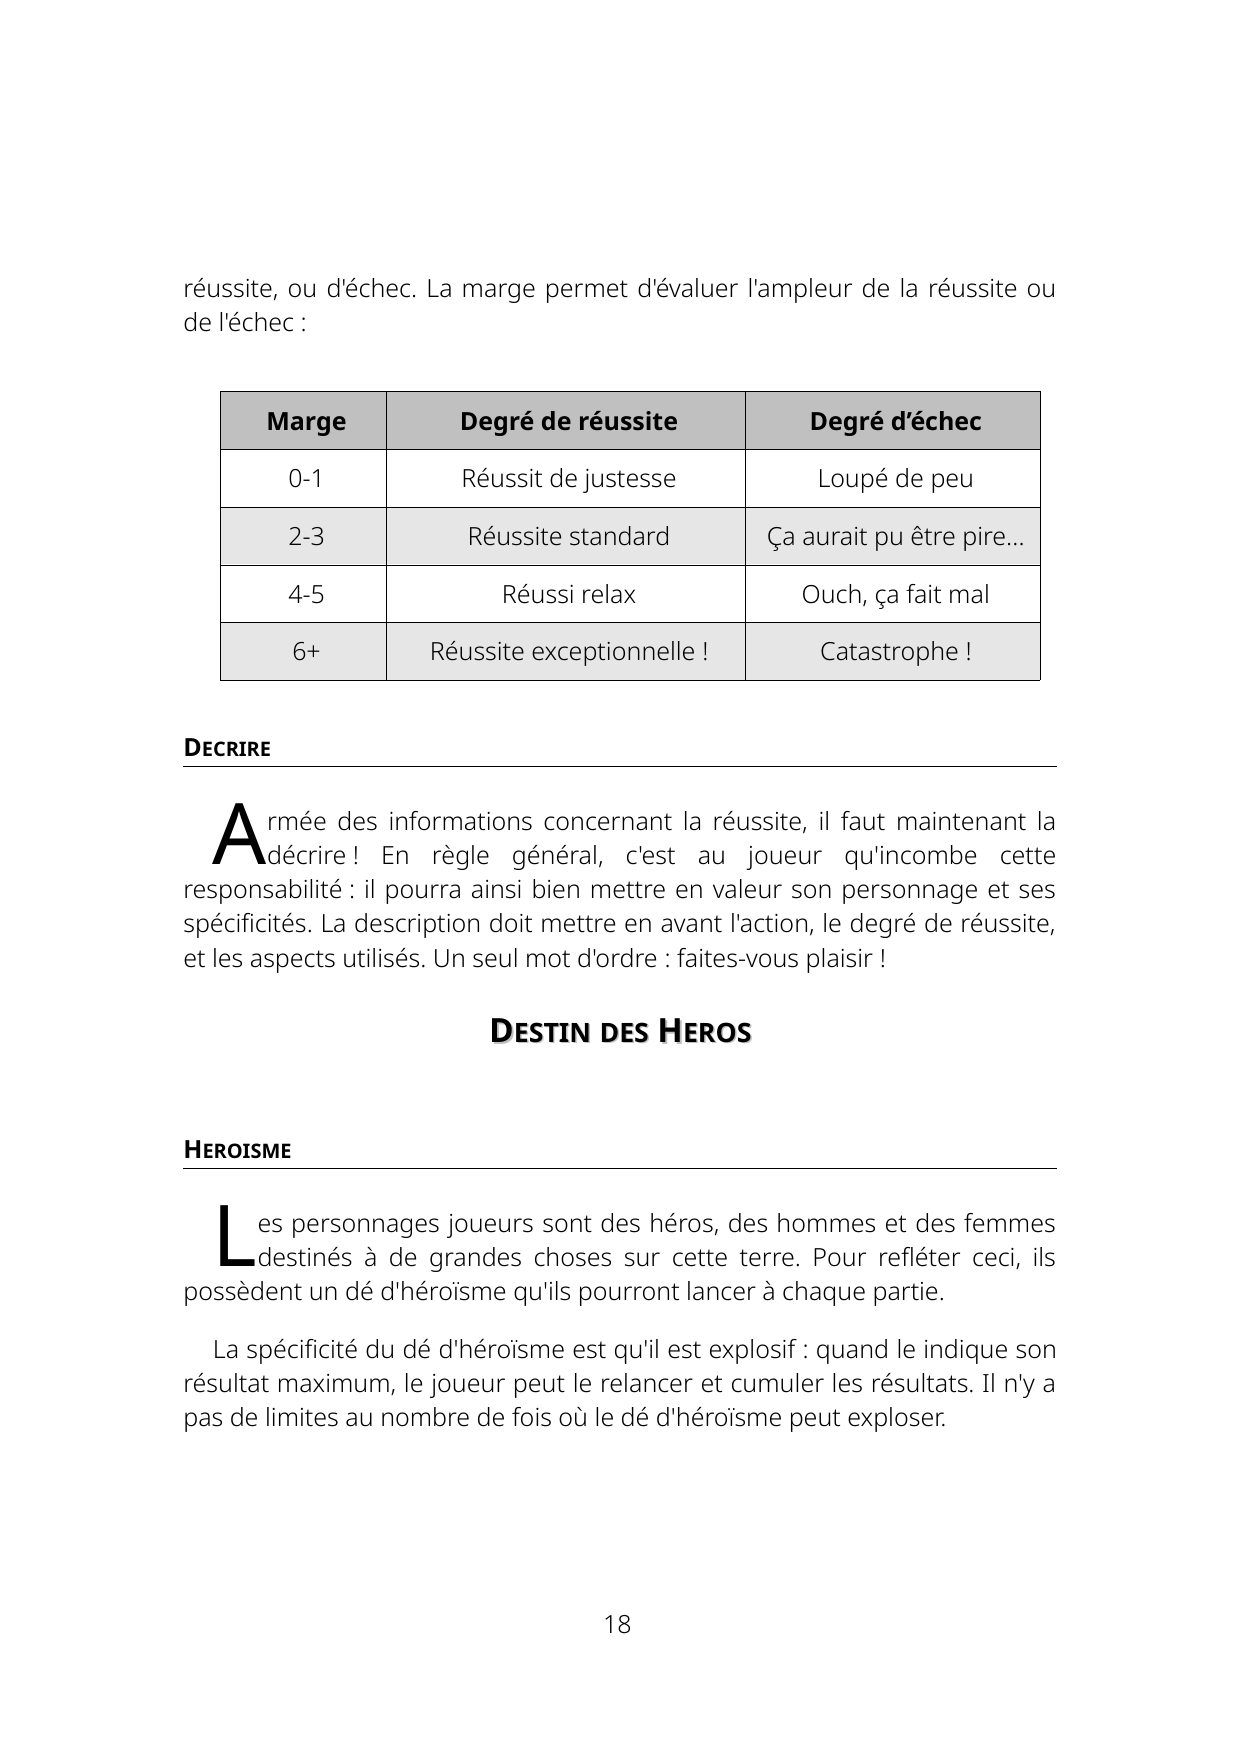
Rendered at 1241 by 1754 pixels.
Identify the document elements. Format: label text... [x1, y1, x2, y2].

text La spécificité du dé d'héroïsme est qu'il est explosif : quand le indique son résultat maximum, le joueur peut le relancer et cumuler les résultats. Il n'y a pas de limites au nombre de fois où le dé d'héroïsme peut exploser. [183, 1331, 1057, 1433]
subtitle Heroisme [183, 1132, 1057, 1168]
table_cell Réussite standard [387, 508, 745, 564]
subtitle Decrire [183, 730, 1057, 766]
text réussite, ou d'échec. La marge permet d'évaluer l'ampleur de la réussite ou de l'échec : [183, 270, 1057, 338]
table_cell Réussi relax [387, 566, 745, 622]
table_cell Catastrophe ! [746, 623, 1040, 680]
table_cell 4-5 [221, 566, 386, 622]
table_cell Ça aurait pu être pire... [746, 508, 1040, 564]
table_header Marge [221, 392, 386, 449]
text Armée des informations concernant la réussite, il faut maintenant la décrire ! En règle général, c'est au joueur qu'incombe cette responsabilité : il pourra ainsi bien mettre en valeur son personnage et ses spécificités. La description doit mettre en avant l'action, le degré de réussite, et les aspects utilisés. Un seul mot d'ordre : faites-vous plaisir ! [183, 804, 1057, 974]
table_cell Loupé de peu [746, 450, 1040, 507]
table_header Degré de réussite [387, 392, 745, 449]
table_cell Réussit de justesse [387, 450, 745, 507]
table_cell 2-3 [221, 508, 386, 564]
table_header Degré d’échec [746, 392, 1040, 449]
table_cell 0-1 [221, 450, 386, 507]
subtitle Destin des Heros [183, 1007, 1057, 1052]
table_cell Ouch, ça fait mal [746, 566, 1040, 622]
table_cell Réussite exceptionnelle ! [387, 623, 745, 680]
text Les personnages joueurs sont des héros, des hommes et des femmes destinés à de grandes choses sur cette terre. Pour refléter ceci, ils possèdent un dé d'héroïsme qu'ils pourront lancer à chaque partie. [183, 1206, 1057, 1308]
table_cell 6+ [221, 623, 386, 680]
